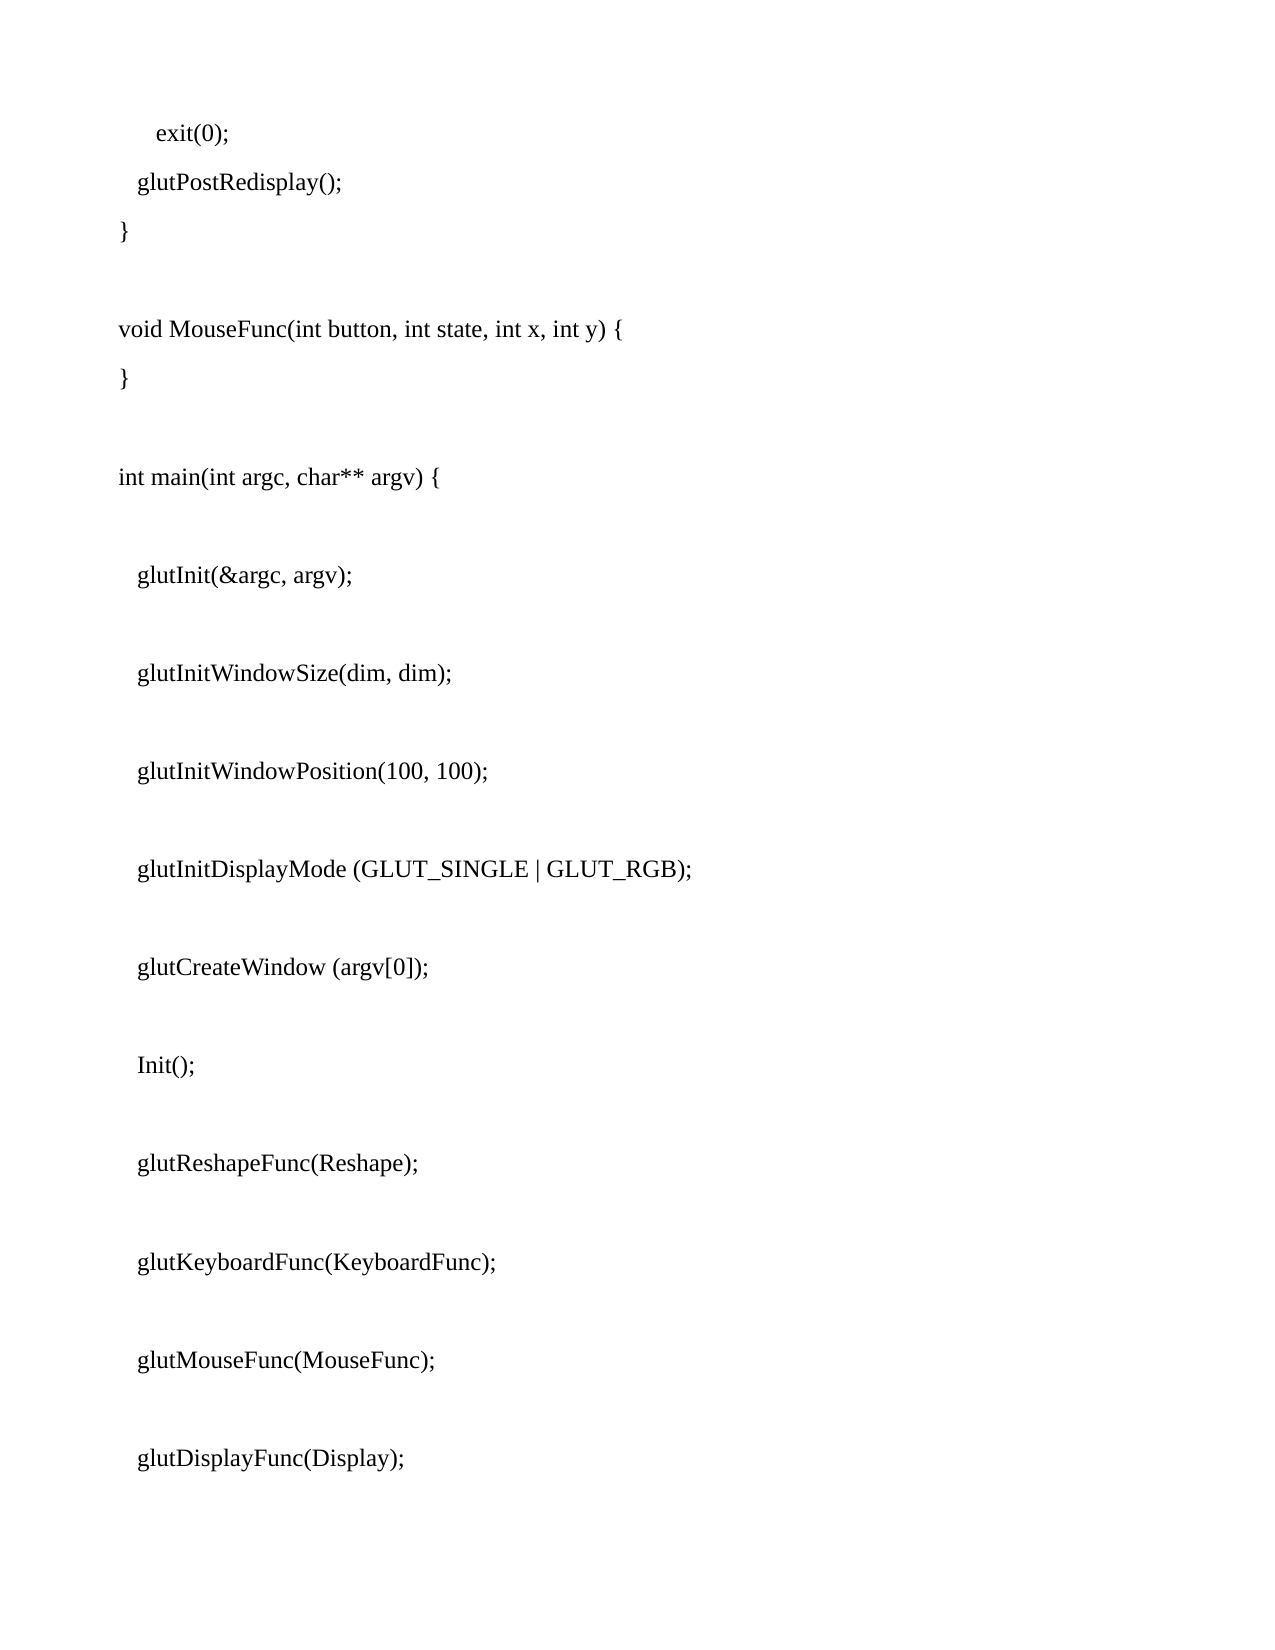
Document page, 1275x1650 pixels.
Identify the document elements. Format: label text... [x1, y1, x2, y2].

text void MouseFunc(int button, int state, int x, int y) { [118, 314, 1157, 343]
text } [118, 216, 1157, 245]
text glutKeyboardFunc(KeyboardFunc); [118, 1247, 1157, 1275]
text glutDisplayFunc(Display); [118, 1443, 1157, 1472]
text } [118, 363, 1157, 392]
text glutInit(&argc, argv); [118, 560, 1157, 588]
text exit(0); [118, 118, 1157, 147]
text glutCreateWindow (argv[0]); [118, 952, 1157, 981]
text int main(int argc, char** argv) { [118, 462, 1157, 490]
text glutInitWindowSize(dim, dim); [118, 658, 1157, 687]
text glutPostRedisplay(); [118, 167, 1157, 196]
text glutInitWindowPosition(100, 100); [118, 756, 1157, 785]
text glutMouseFunc(MouseFunc); [118, 1345, 1157, 1373]
text glutInitDisplayMode (GLUT_SINGLE | GLUT_RGB); [118, 854, 1157, 883]
text glutReshapeFunc(Reshape); [118, 1148, 1157, 1177]
text Init(); [118, 1050, 1157, 1079]
